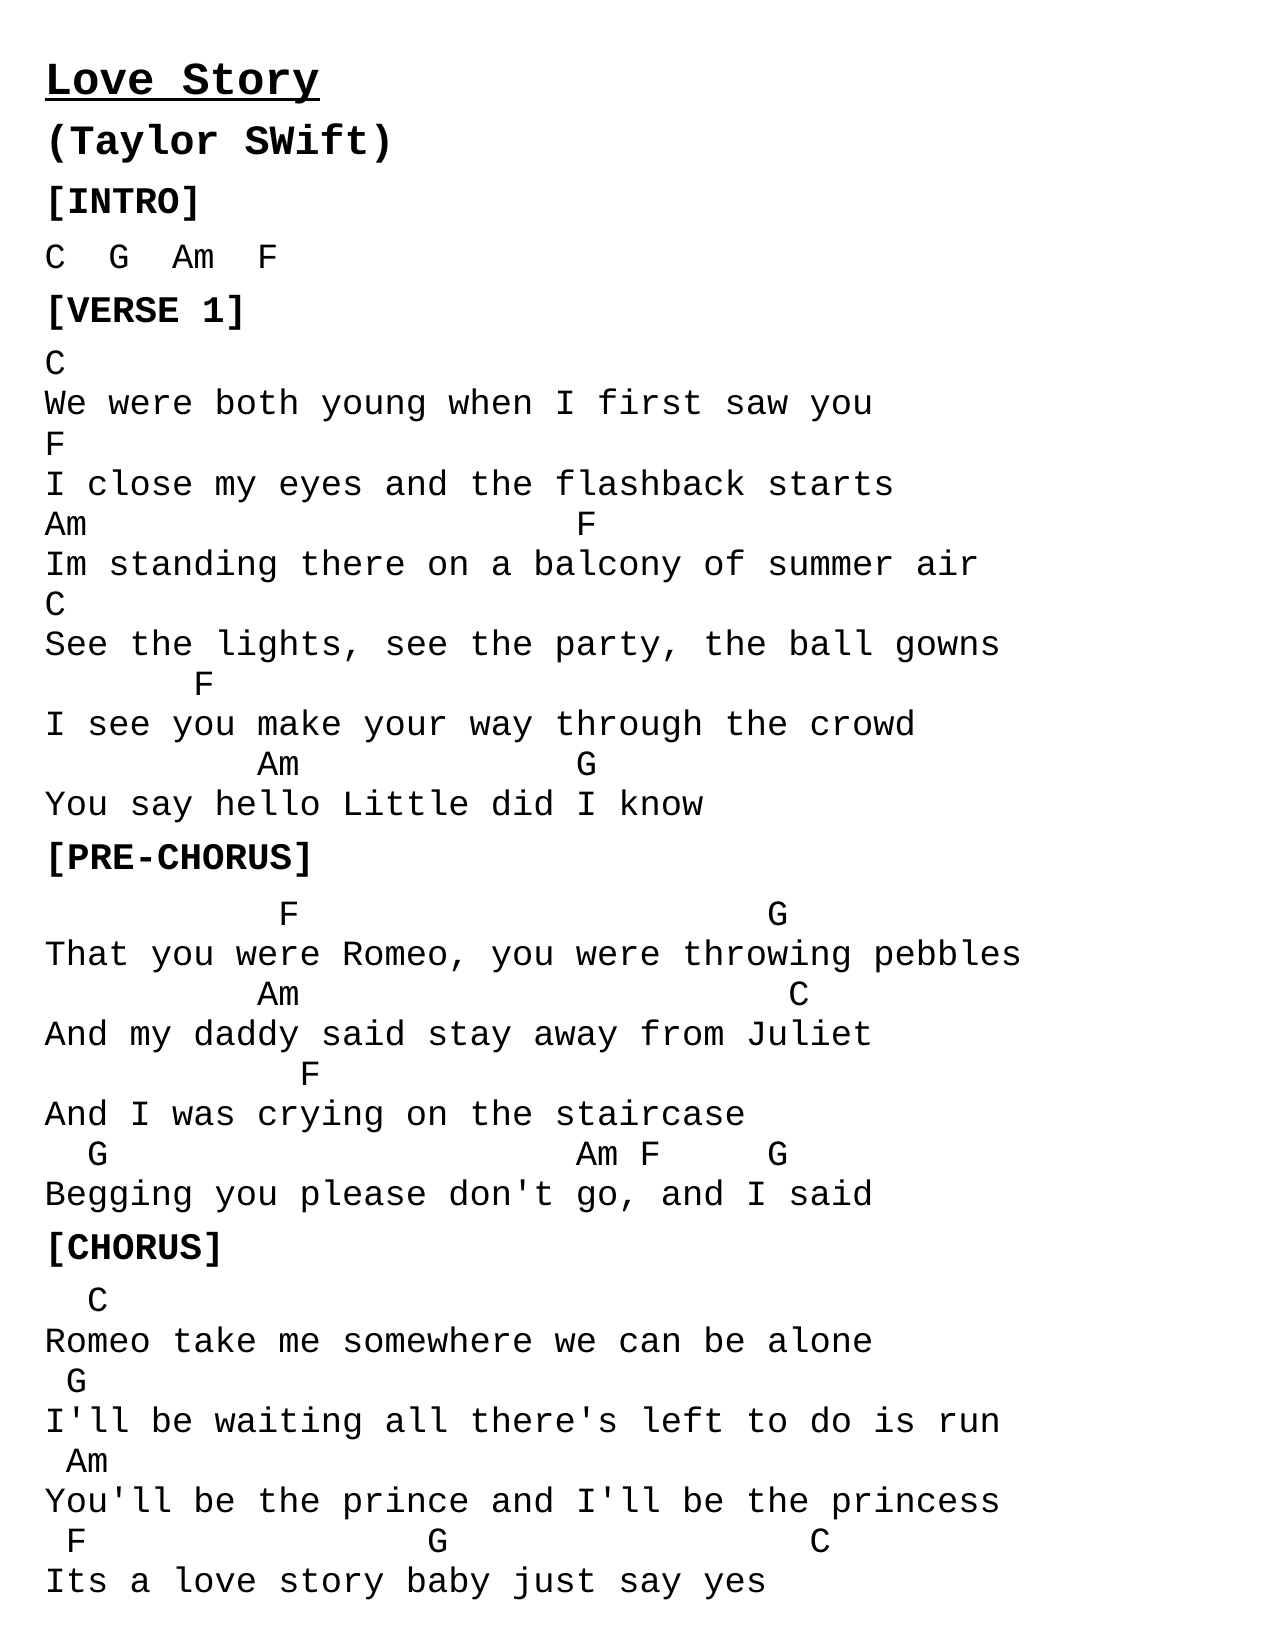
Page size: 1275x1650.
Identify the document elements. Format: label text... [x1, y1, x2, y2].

text F [44, 666, 1231, 706]
subtitle [PRE-CHORUS] [44, 838, 1231, 881]
text That you were Romeo, you were throwing pebbles [44, 936, 1231, 976]
text You'll be the prince and I'll be the princess [44, 1483, 1231, 1523]
text Its a love story baby just say yes [44, 1563, 1231, 1603]
subtitle [VERSE 1] [44, 291, 1231, 333]
text Am G [44, 746, 1231, 786]
text F [44, 1056, 1231, 1096]
text See the lights, see the party, the ball gowns [44, 626, 1231, 666]
subtitle Love Story [44, 56, 1231, 108]
text F G [44, 896, 1231, 936]
text G [44, 1363, 1231, 1403]
text Im standing there on a balcony of summer air [44, 546, 1231, 586]
subtitle [INTRO] [44, 182, 1231, 224]
text I see you make your way through the crowd [44, 706, 1231, 746]
text Am C [44, 976, 1231, 1016]
text We were both young when I first saw you [44, 385, 1231, 425]
text Begging you please don't go, and I said [44, 1176, 1231, 1216]
text And my daddy said stay away from Juliet [44, 1016, 1231, 1056]
text C [44, 345, 1231, 385]
text C [44, 1282, 1231, 1322]
text Am F [44, 506, 1231, 546]
subtitle [CHORUS] [44, 1228, 1231, 1271]
text And I was crying on the staircase [44, 1096, 1231, 1136]
text C [44, 586, 1231, 626]
text G Am F G [44, 1136, 1231, 1176]
text C G Am F [44, 239, 1231, 279]
text I close my eyes and the flashback starts [44, 466, 1231, 506]
text F [44, 425, 1231, 466]
text F G C [44, 1523, 1231, 1563]
text Am [44, 1443, 1231, 1483]
text Romeo take me somewhere we can be alone [44, 1322, 1231, 1363]
text You say hello Little did I know [44, 786, 1231, 826]
text I'll be waiting all there's left to do is run [44, 1403, 1231, 1443]
subtitle (Taylor SWift) [44, 120, 1231, 167]
